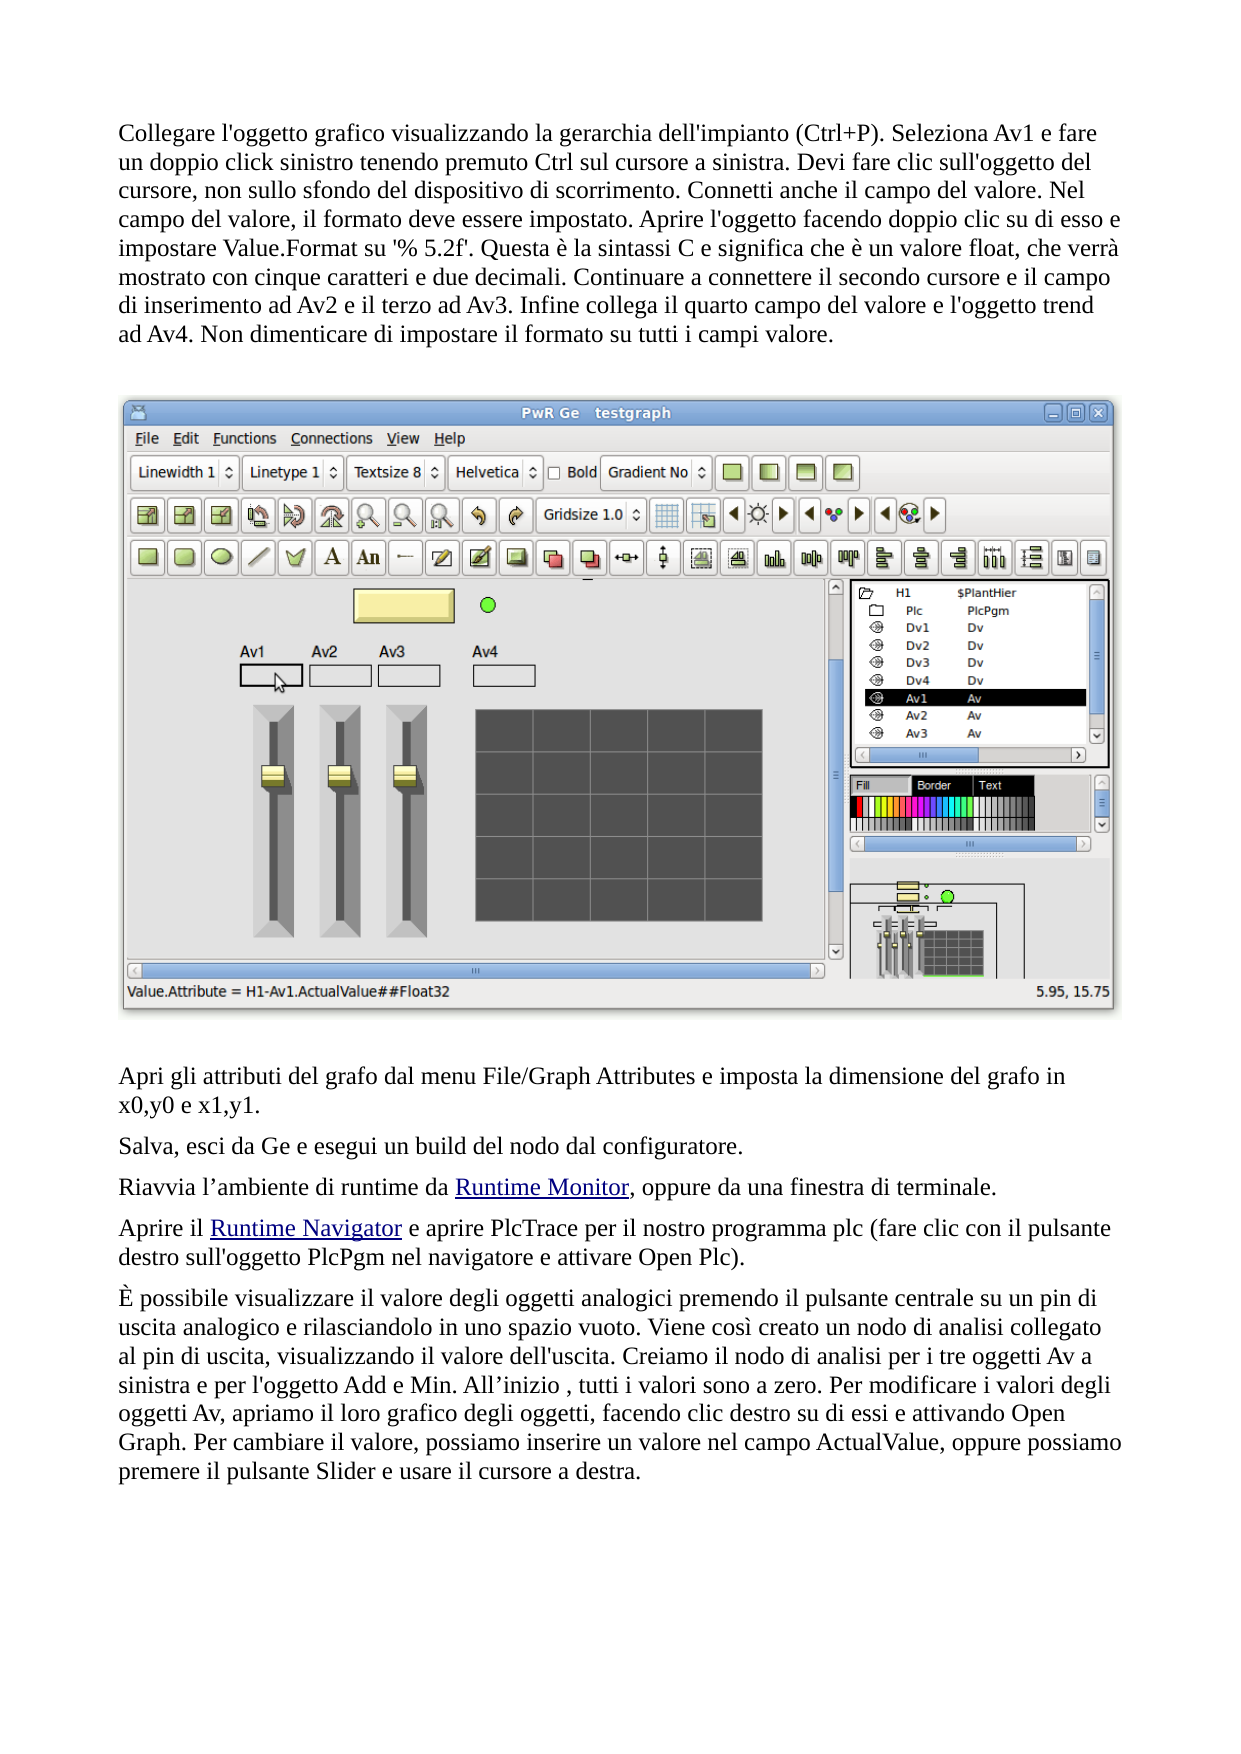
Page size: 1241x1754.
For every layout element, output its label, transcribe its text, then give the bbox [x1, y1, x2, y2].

text Collegare l'oggetto grafico visualizzando la gerarchia dell'impianto (Ctrl+P). Seleziona Av1 e fare un doppio click sinistro tenendo premuto Ctrl sul cursore a sinistra. Devi fare clic sull'oggetto del cursore, non sullo sfondo del dispositivo di scorrimento. Connetti anche il campo del valore. Nel campo del valore, il formato deve essere impostato. Aprire l'oggetto facendo doppio clic su di esso e impostare Value.Format su '% 5.2f'. Questa è la sintassi C e significa che è un valore float, che verrà mostrato con cinque caratteri e due decimali. Continuare a connettere il secondo cursore e il campo di inserimento ad Av2 e il terzo ad Av3. Infine collega il quarto campo del valore e l'oggetto trend ad Av4. Non dimenticare di impostare il formato su tutti i campi valore. [118, 118, 1122, 348]
text Riavvia l’ambiente di runtime da Runtime Monitor, oppure da una finestra di terminale. [118, 1172, 1122, 1201]
text Apri gli attributi del grafo dal menu File/Graph Attributes e imposta la dimensione del grafo in x0,y0 e x1,y1. [118, 1061, 1122, 1118]
text È possibile visualizzare il valore degli oggetti analogici premendo il pulsante centrale su un pin di uscita analogico e rilasciandolo in uno spazio vuoto. Viene così creato un nodo di analisi collegato al pin di uscita, visualizzando il valore dell'uscita. Creiamo il nodo di analisi per i tre oggetti Av a sinistra e per l'oggetto Add e Min. All’inizio , tutti i valori sono a zero. Per modificare i valori degli oggetti Av, apriamo il loro grafico degli oggetti, facendo clic destro su di essi e attivando Open Graph. Per cambiare il valore, possiamo inserire un valore nel campo ActualValue, oppure possiamo premere il pulsante Slider e usare il cursore a destra. [118, 1283, 1122, 1485]
text Aprire il Runtime Navigator e aprire PlcTrace per il nostro programma plc (fare clic con il pulsante destro sull'oggetto PlcPgm nel navigatore e attivare Open Plc). [118, 1213, 1122, 1271]
text Salva, esci da Ge e esegui un build del nodo dal configuratore. [118, 1131, 1122, 1160]
picture [118, 395, 1122, 1020]
